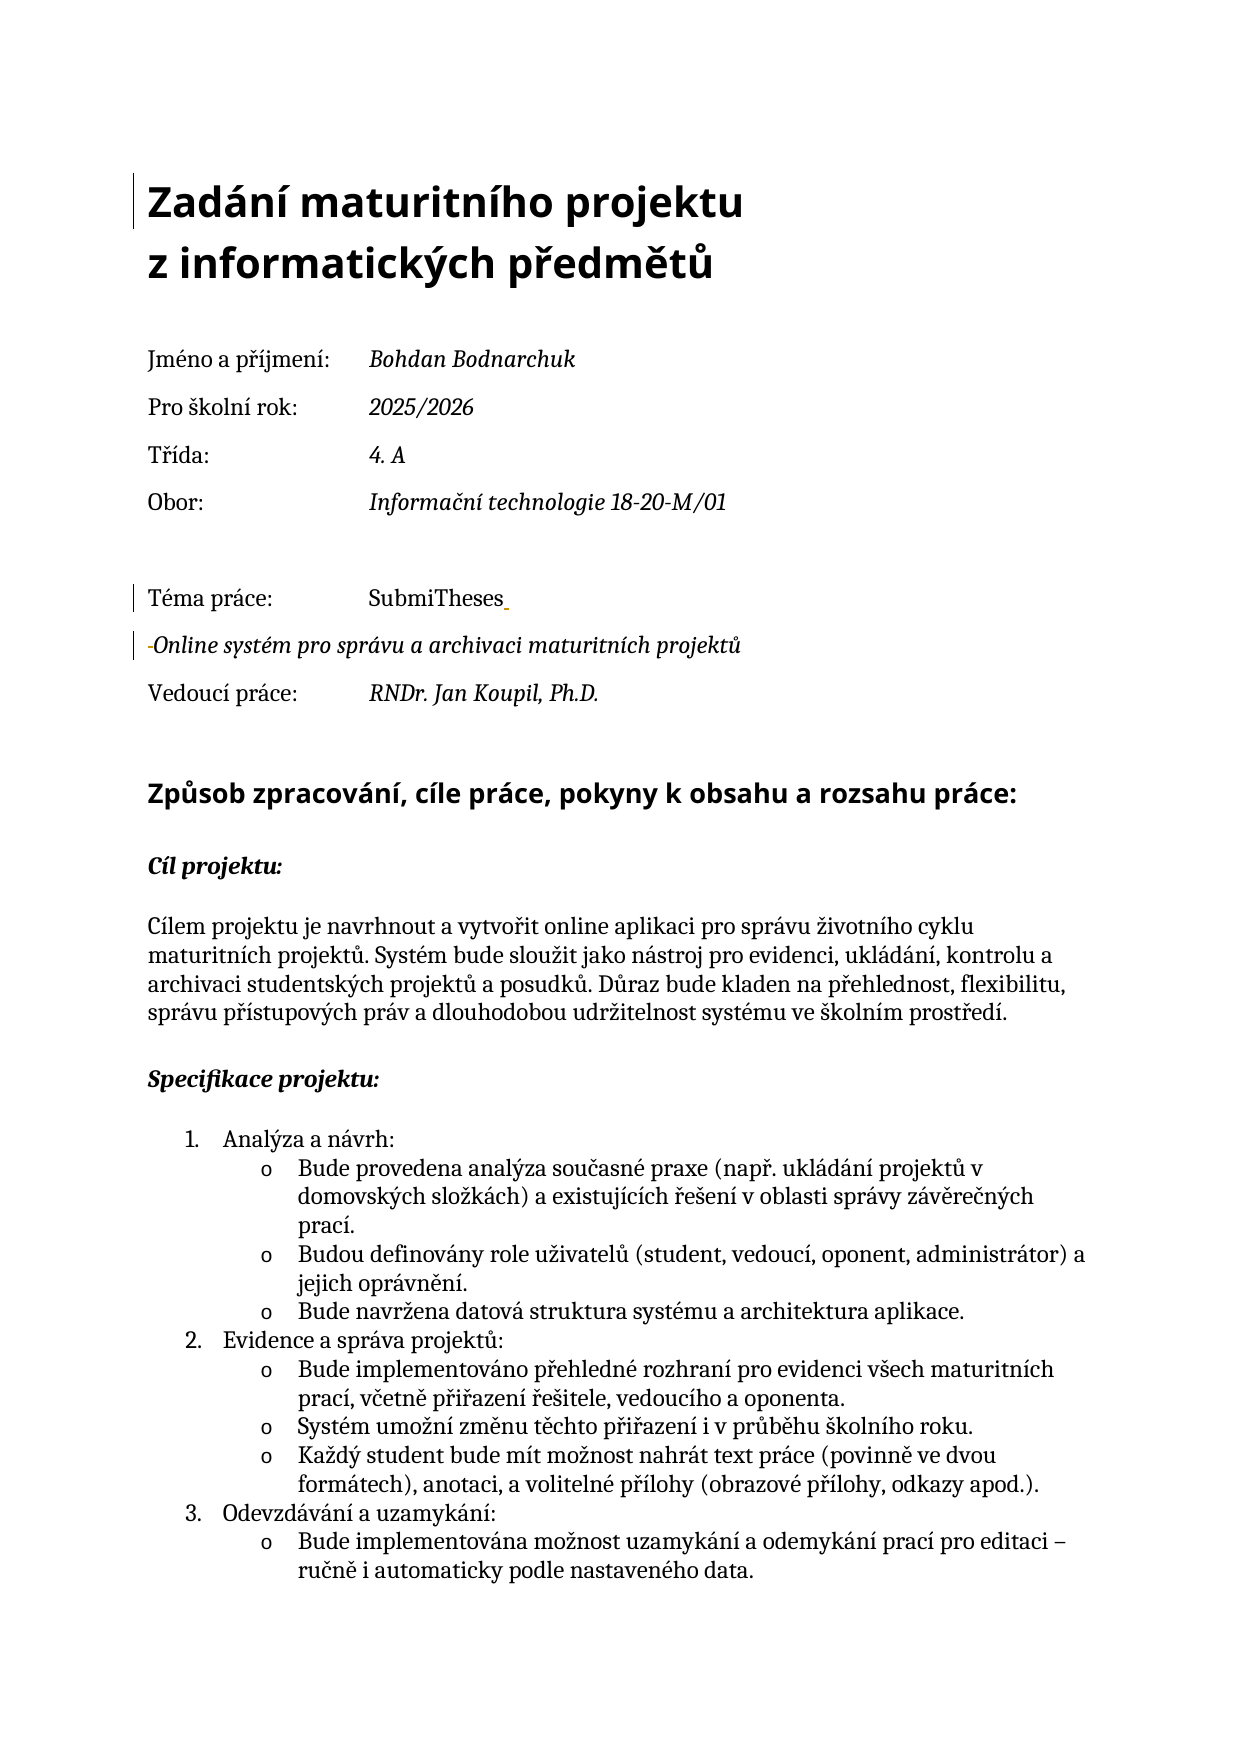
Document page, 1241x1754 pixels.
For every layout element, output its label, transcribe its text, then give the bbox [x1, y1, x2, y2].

list Evidence a správa projektů: [185, 1326, 1093, 1355]
subtitle ­Zadání maturitního projektu z informatických předmětů [148, 173, 1093, 291]
text Třída: 4. A [148, 441, 1093, 469]
list Systém umožní změnu těchto přiřazení i v průběhu školního roku. [260, 1412, 1093, 1441]
text Obor: Informační technologie 18-20-M/01 [148, 488, 1093, 517]
list Bude implementováno přehledné rozhraní pro evidenci všech maturitních prací, včetně přiřazení řešitele, vedoucího a oponenta. [260, 1355, 1093, 1412]
list Analýza a návrh: [185, 1125, 1093, 1153]
list Bude navržena datová struktura systému a architektura aplikace. [260, 1297, 1093, 1326]
list Budou definovány role uživatelů (student, vedoucí, oponent, administrátor) a jejich oprávnění. [260, 1240, 1093, 1297]
list Odevzdávání a uzamykání: [185, 1498, 1093, 1527]
list Bude implementována možnost uzamykání a odemykání prací pro editaci – ručně i automaticky podle nastaveného data. [260, 1527, 1093, 1585]
list Každý student bude mít možnost nahrát text práce (povinně ve dvou formátech), anotaci, a volitelné přílohy (obrazové přílohy, odkazy apod.). [260, 1441, 1093, 1498]
text Cílem projektu je navrhnout a vytvořit online aplikaci pro správu životního cyklu maturitních projektů. Systém bude sloužit jako nástroj pro evidenci, ukládání, kontrolu a archivaci studentských projektů a posudků. Důraz bude kladen na přehlednost, flexibilitu, správu přístupových práv a dlouhodobou udržitelnost systému ve školním prostředí. [148, 912, 1093, 1027]
subtitle Specifikace projektu: [148, 1064, 1093, 1093]
text Pro školní rok: 2025/2026 [148, 393, 1093, 422]
subtitle Cíl projektu: [148, 852, 1093, 881]
subtitle Způsob zpracování, cíle práce, pokyny k obsahu a rozsahu práce: [148, 774, 1093, 811]
text Jméno a příjmení: Bohdan Bodnarchuk [148, 345, 1093, 374]
text Téma práce: SubmiTheses Online systém pro správu a archivaci maturitních projektů [148, 584, 1093, 612]
text Vedoucí práce: RNDr. Jan Koupil, Ph.D. [148, 679, 1093, 708]
list Bude provedena analýza současné praxe (např. ukládání projektů v domovských složkách) a existujících řešení v oblasti správy závěrečných prací. [260, 1153, 1093, 1240]
